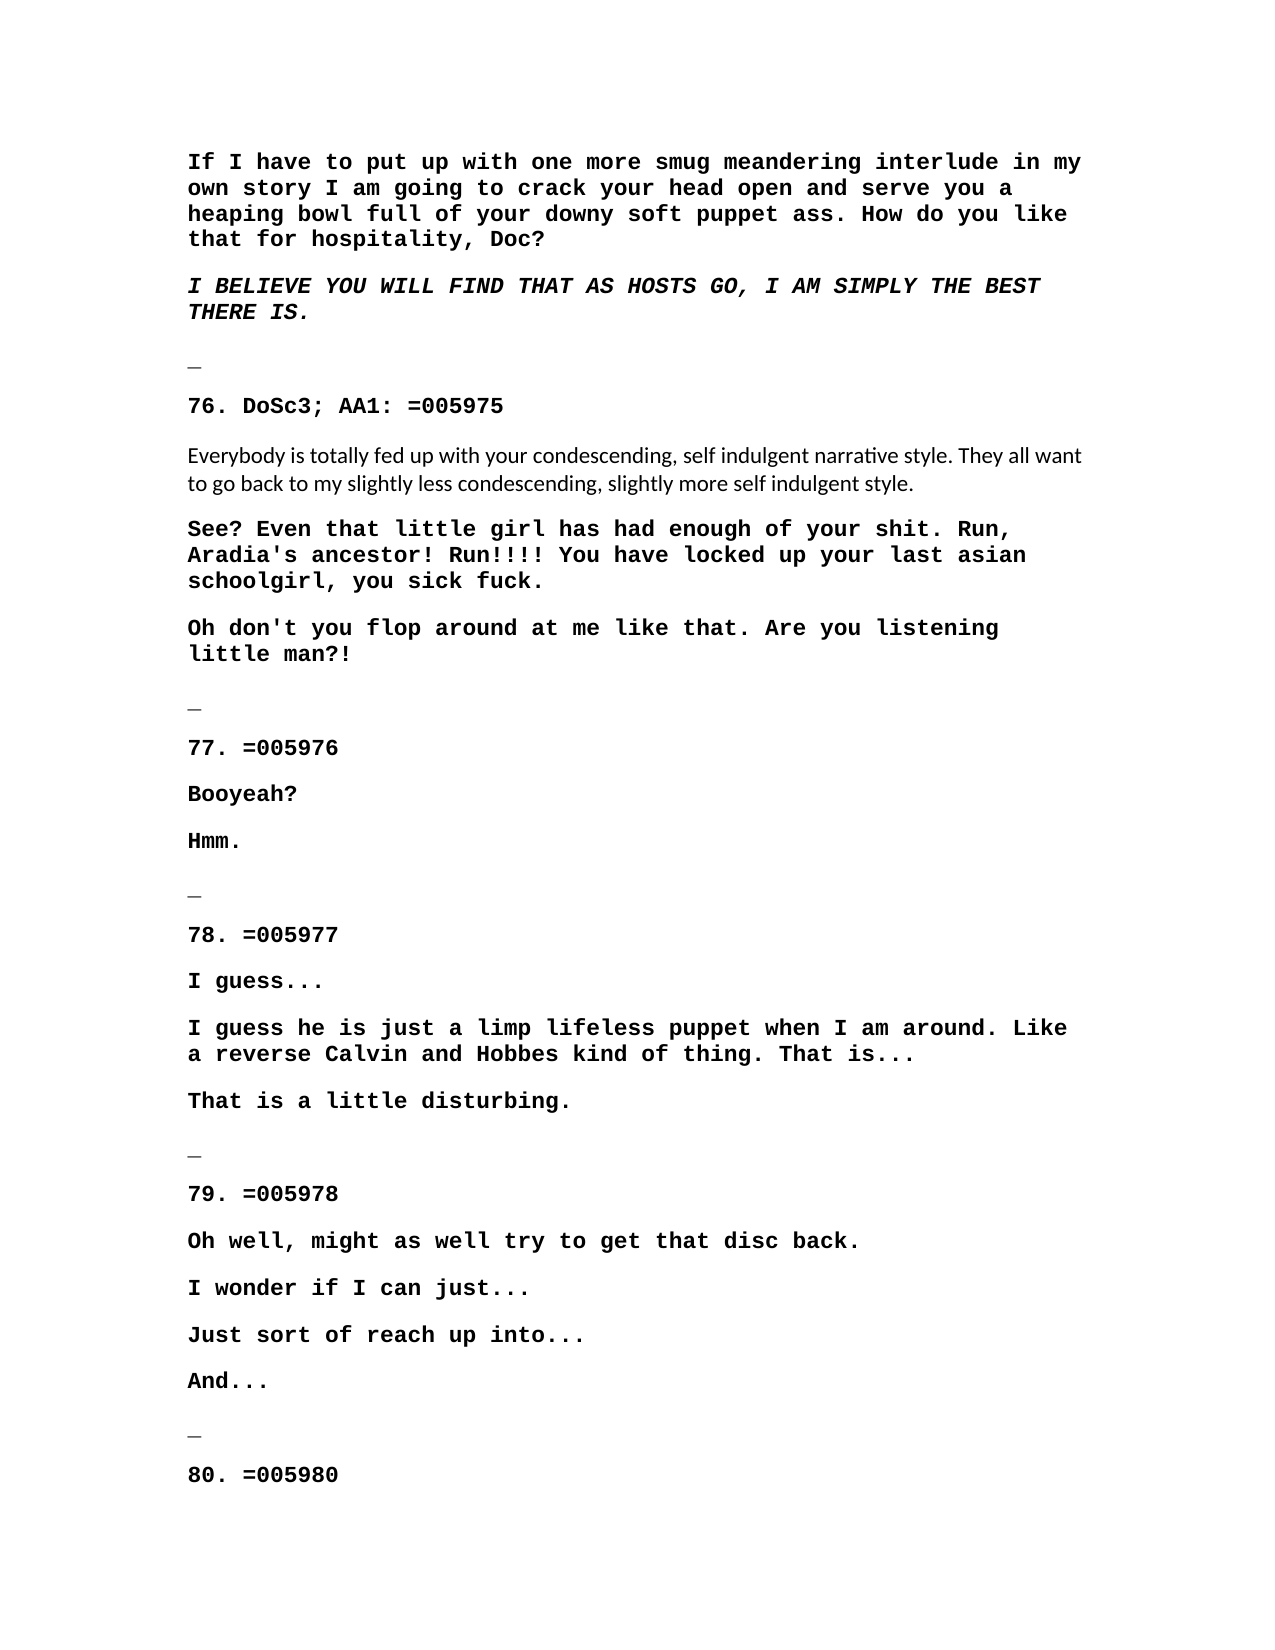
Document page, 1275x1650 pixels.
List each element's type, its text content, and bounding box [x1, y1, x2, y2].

text _ [187, 347, 1087, 373]
text Oh don't you flop around at me like that. Are you listening little man?! [187, 616, 1087, 668]
text Hmm. [187, 829, 1087, 855]
text _ [187, 1136, 1087, 1162]
text I BELIEVE YOU WILL FIND THAT AS HOSTS GO, I AM SIMPLY THE BEST THERE IS. [187, 274, 1087, 326]
text Just sort of reach up into... [187, 1323, 1087, 1349]
text Oh well, might as well try to get that disc back. [187, 1229, 1087, 1255]
text _ [187, 689, 1087, 715]
text I wonder if I can just... [187, 1276, 1087, 1302]
text 76. DoSc3; AA1: =005975 [187, 394, 1087, 420]
text 78. =005977 [187, 923, 1087, 949]
text I guess... [187, 970, 1087, 996]
text Everybody is totally fed up with your condescending, self indulgent narrative style. They all want to go back to my slightly less condescending, slightly more self indulgent style. [187, 441, 1087, 497]
text I guess he is just a limp lifeless puppet when I am around. Like a reverse Calvin and Hobbes kind of thing. That is... [187, 1016, 1087, 1068]
text Booyeah? [187, 783, 1087, 808]
text _ [187, 1417, 1087, 1442]
text 77. =005976 [187, 736, 1087, 762]
text If I have to put up with one more smug meandering interlude in my own story I am going to crack your head open and serve you a heaping bowl full of your downy soft puppet ass. How do you like that for hospitality, Doc? [187, 150, 1087, 254]
text _ [187, 876, 1087, 902]
text That is a little disturbing. [187, 1089, 1087, 1115]
text And... [187, 1370, 1087, 1396]
text 80. =005980 [187, 1463, 1087, 1489]
text 79. =005978 [187, 1183, 1087, 1209]
text See? Even that little girl has had enough of your shit. Run, Aradia's ancestor! Run!!!! You have locked up your last asian schoolgirl, you sick fuck. [187, 518, 1087, 596]
